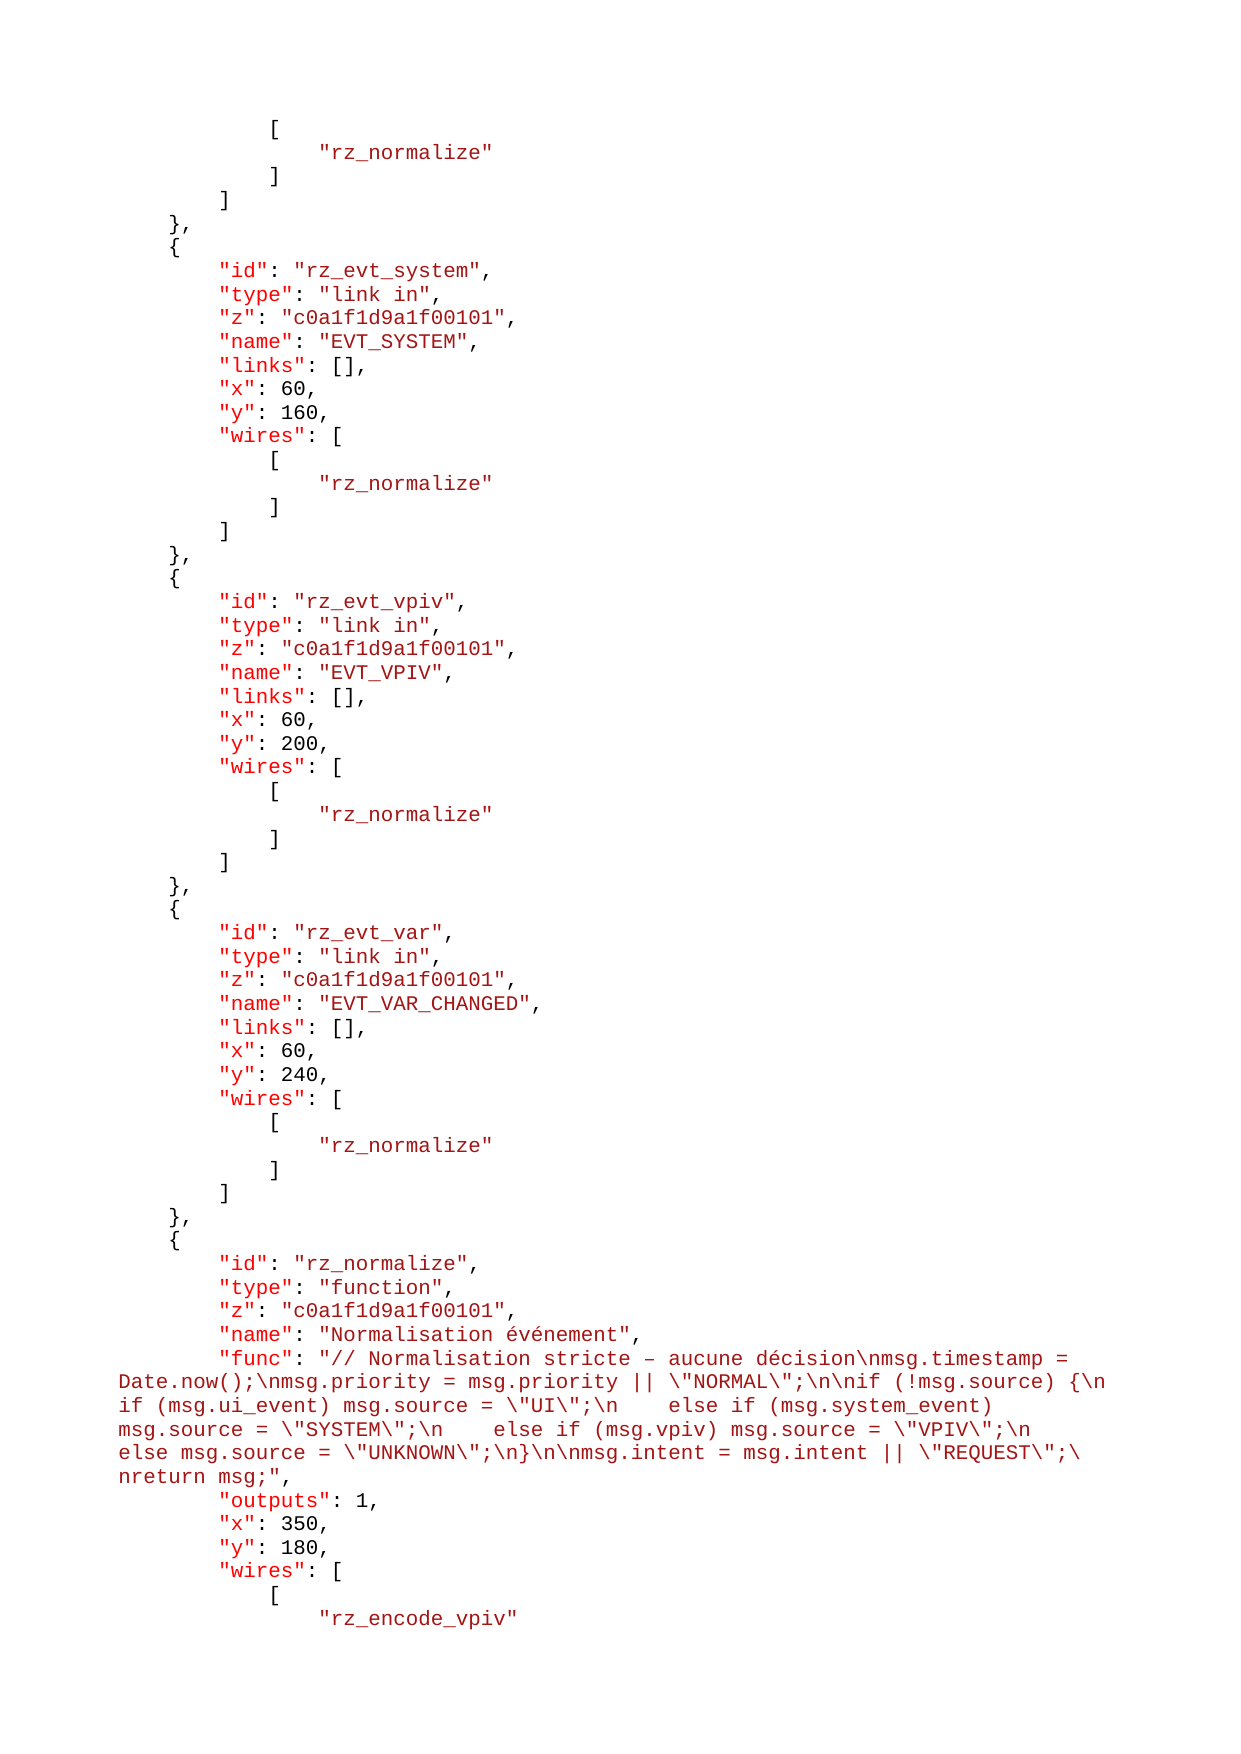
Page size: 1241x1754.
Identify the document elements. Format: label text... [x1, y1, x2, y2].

text "rz_normalize" [118, 804, 1122, 827]
text ] [118, 189, 1122, 213]
text { [118, 236, 1122, 260]
text ] [118, 1158, 1122, 1182]
text ] [118, 165, 1122, 189]
text "name": "EVT_VAR_CHANGED", [118, 993, 1122, 1017]
text "type": "link in", [118, 946, 1122, 969]
text "type": "function", [118, 1277, 1122, 1300]
text "wires": [ [118, 757, 1122, 780]
text }, [118, 544, 1122, 567]
text "y": 160, [118, 402, 1122, 426]
text "rz_normalize" [118, 473, 1122, 496]
text "y": 180, [118, 1537, 1122, 1561]
text "func": "// Normalisation stricte – aucune décision\nmsg.timestamp = Date.now();\nmsg.priority = msg.priority || \"NORMAL\";\n\nif (!msg.source) {\n if (msg.ui_event) msg.source = \"UI\";\n else if (msg.system_event) msg.source = \"SYSTEM\";\n else if (msg.vpiv) msg.source = \"VPIV\";\n else msg.source = \"UNKNOWN\";\n}\n\nmsg.intent = msg.intent || \"REQUEST\";\nreturn msg;", [118, 1348, 1122, 1489]
text "id": "rz_evt_vpiv", [118, 591, 1122, 615]
text "z": "c0a1f1d9a1f00101", [118, 1300, 1122, 1324]
text "wires": [ [118, 1088, 1122, 1111]
text }, [118, 1206, 1122, 1229]
text "x": 60, [118, 709, 1122, 733]
text { [118, 1229, 1122, 1253]
text "name": "Normalisation événement", [118, 1324, 1122, 1348]
text "id": "rz_evt_system", [118, 260, 1122, 284]
text "rz_normalize" [118, 1135, 1122, 1158]
text "type": "link in", [118, 284, 1122, 307]
text "name": "EVT_SYSTEM", [118, 331, 1122, 354]
text "z": "c0a1f1d9a1f00101", [118, 969, 1122, 993]
text "y": 200, [118, 733, 1122, 757]
text ] [118, 851, 1122, 875]
text [ [118, 118, 1122, 142]
text [ [118, 1584, 1122, 1608]
text { [118, 567, 1122, 591]
text { [118, 898, 1122, 922]
text "wires": [ [118, 426, 1122, 449]
text [ [118, 780, 1122, 804]
text "x": 350, [118, 1513, 1122, 1537]
text "links": [], [118, 1017, 1122, 1040]
text }, [118, 875, 1122, 898]
text "outputs": 1, [118, 1489, 1122, 1513]
text "id": "rz_normalize", [118, 1253, 1122, 1277]
text "id": "rz_evt_var", [118, 922, 1122, 946]
text ] [118, 1182, 1122, 1206]
text ] [118, 827, 1122, 851]
text [ [118, 449, 1122, 473]
text "links": [], [118, 686, 1122, 709]
text "x": 60, [118, 1040, 1122, 1064]
text "y": 240, [118, 1064, 1122, 1088]
text "type": "link in", [118, 615, 1122, 638]
text }, [118, 213, 1122, 236]
text "links": [], [118, 354, 1122, 378]
text [ [118, 1111, 1122, 1135]
text "rz_normalize" [118, 142, 1122, 165]
text "name": "EVT_VPIV", [118, 662, 1122, 686]
text ] [118, 520, 1122, 544]
text "wires": [ [118, 1561, 1122, 1584]
text ] [118, 496, 1122, 520]
text "z": "c0a1f1d9a1f00101", [118, 307, 1122, 331]
text "z": "c0a1f1d9a1f00101", [118, 638, 1122, 662]
text "x": 60, [118, 378, 1122, 402]
text "rz_encode_vpiv" [118, 1608, 1122, 1631]
